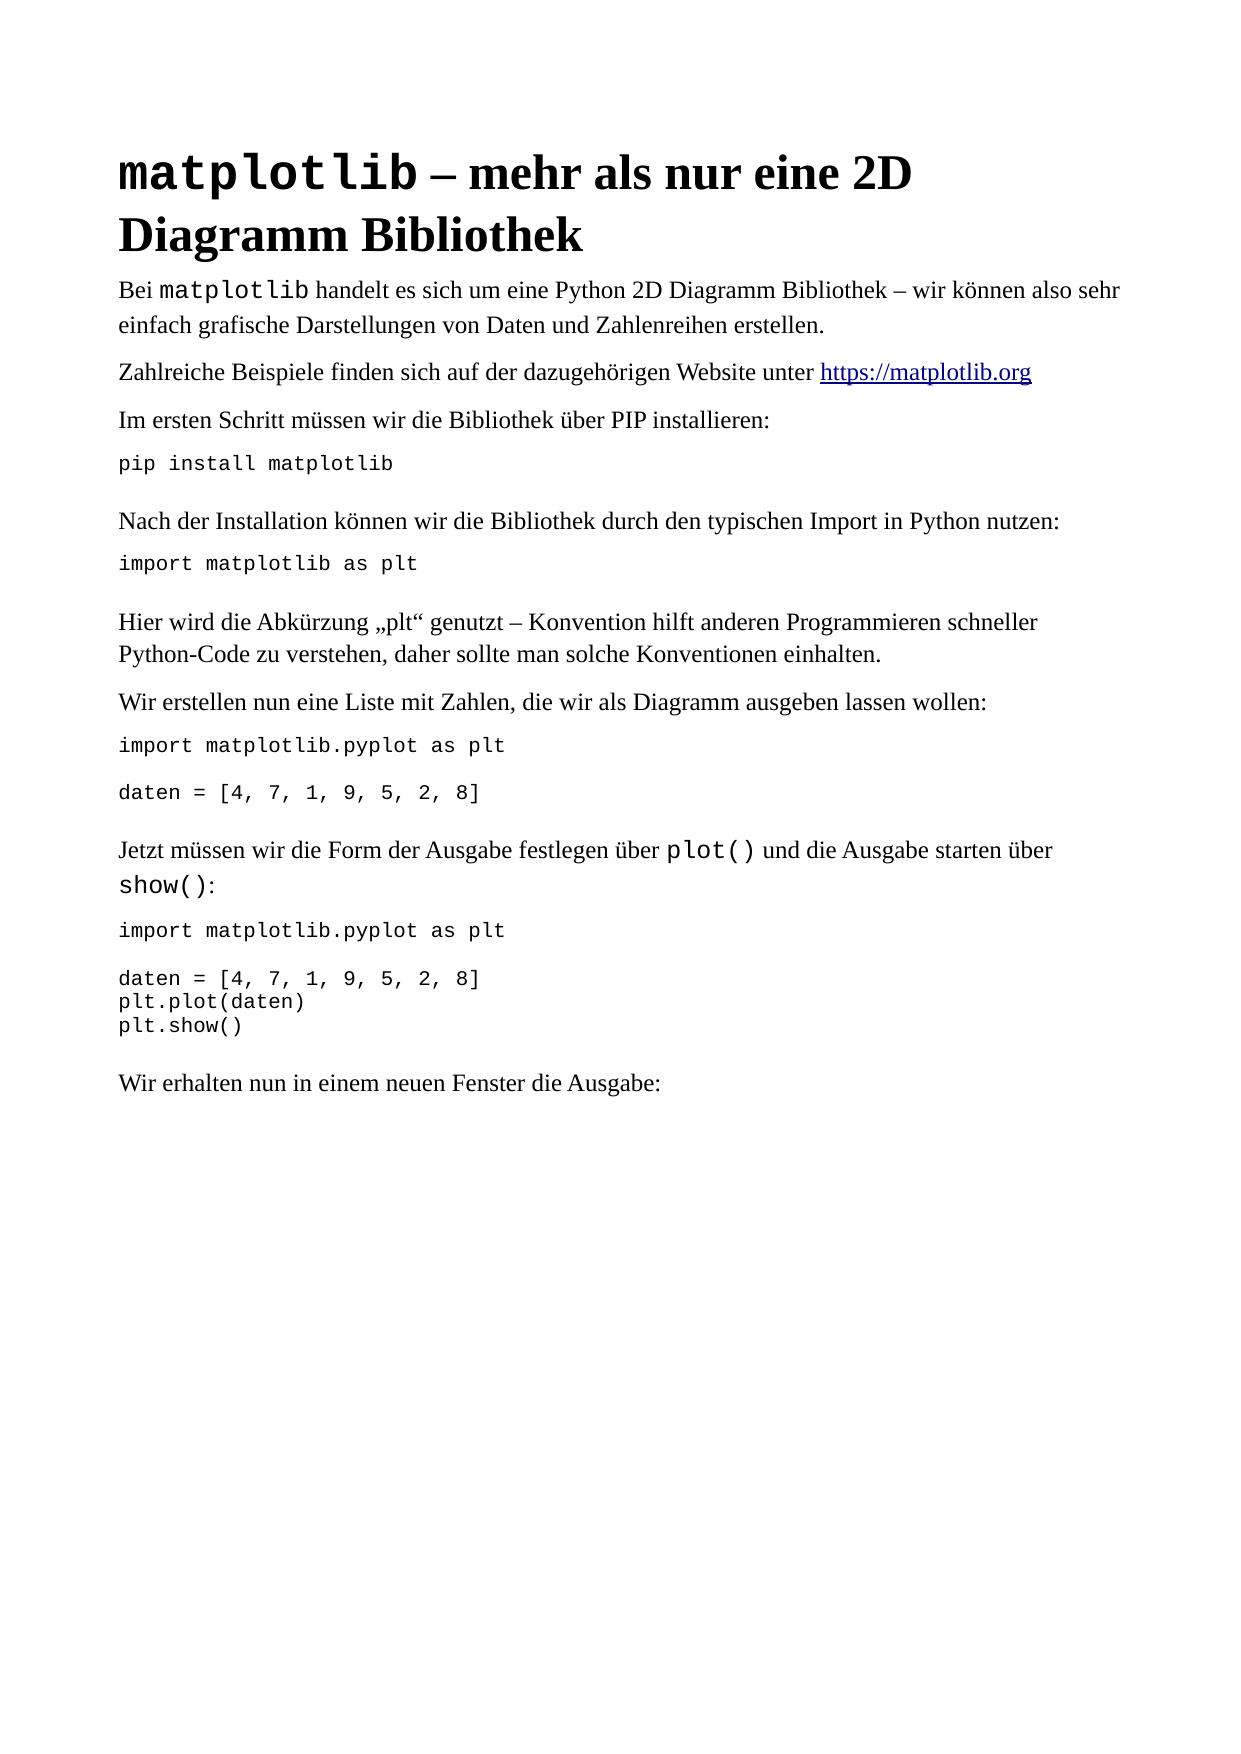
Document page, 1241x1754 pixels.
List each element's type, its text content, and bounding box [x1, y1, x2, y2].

text Im ersten Schritt müssen wir die Bibliothek über PIP installieren: [118, 405, 1122, 434]
text Zahlreiche Beispiele finden sich auf der dazugehörigen Website unter https://matplotlib.org [118, 357, 1122, 386]
text plt.show() [118, 1015, 1122, 1038]
text pip install matplotlib [118, 453, 1122, 476]
text daten = [4, 7, 1, 9, 5, 2, 8] [118, 782, 1122, 806]
text Nach der Installation können wir die Bibliothek durch den typischen Import in Python nutzen: [118, 506, 1122, 534]
text Jetzt müssen wir die Form der Ausgabe festlegen über plot() und die Ausgabe starten über show(): [118, 835, 1122, 901]
subtitle matplotlib – mehr als nur eine 2D Diagramm Bibliothek [118, 143, 1122, 262]
text import matplotlib.pyplot as plt [118, 920, 1122, 944]
text plt.plot(daten) [118, 991, 1122, 1015]
text daten = [4, 7, 1, 9, 5, 2, 8] [118, 968, 1122, 991]
text Bei matplotlib handelt es sich um eine Python 2D Diagramm Bibliothek – wir können also sehr einfach grafische Darstellungen von Daten und Zahlenreihen erstellen. [118, 275, 1122, 339]
text Hier wird die Abkürzung „plt“ genutzt – Konvention hilft anderen Programmieren schneller Python-Code zu verstehen, daher sollte man solche Konventionen einhalten. [118, 607, 1122, 668]
text import matplotlib.pyplot as plt [118, 735, 1122, 758]
text Wir erstellen nun eine Liste mit Zahlen, die wir als Diagramm ausgeben lassen wollen: [118, 687, 1122, 716]
text import matplotlib as plt [118, 553, 1122, 577]
text Wir erhalten nun in einem neuen Fenster die Ausgabe: [118, 1068, 1122, 1097]
